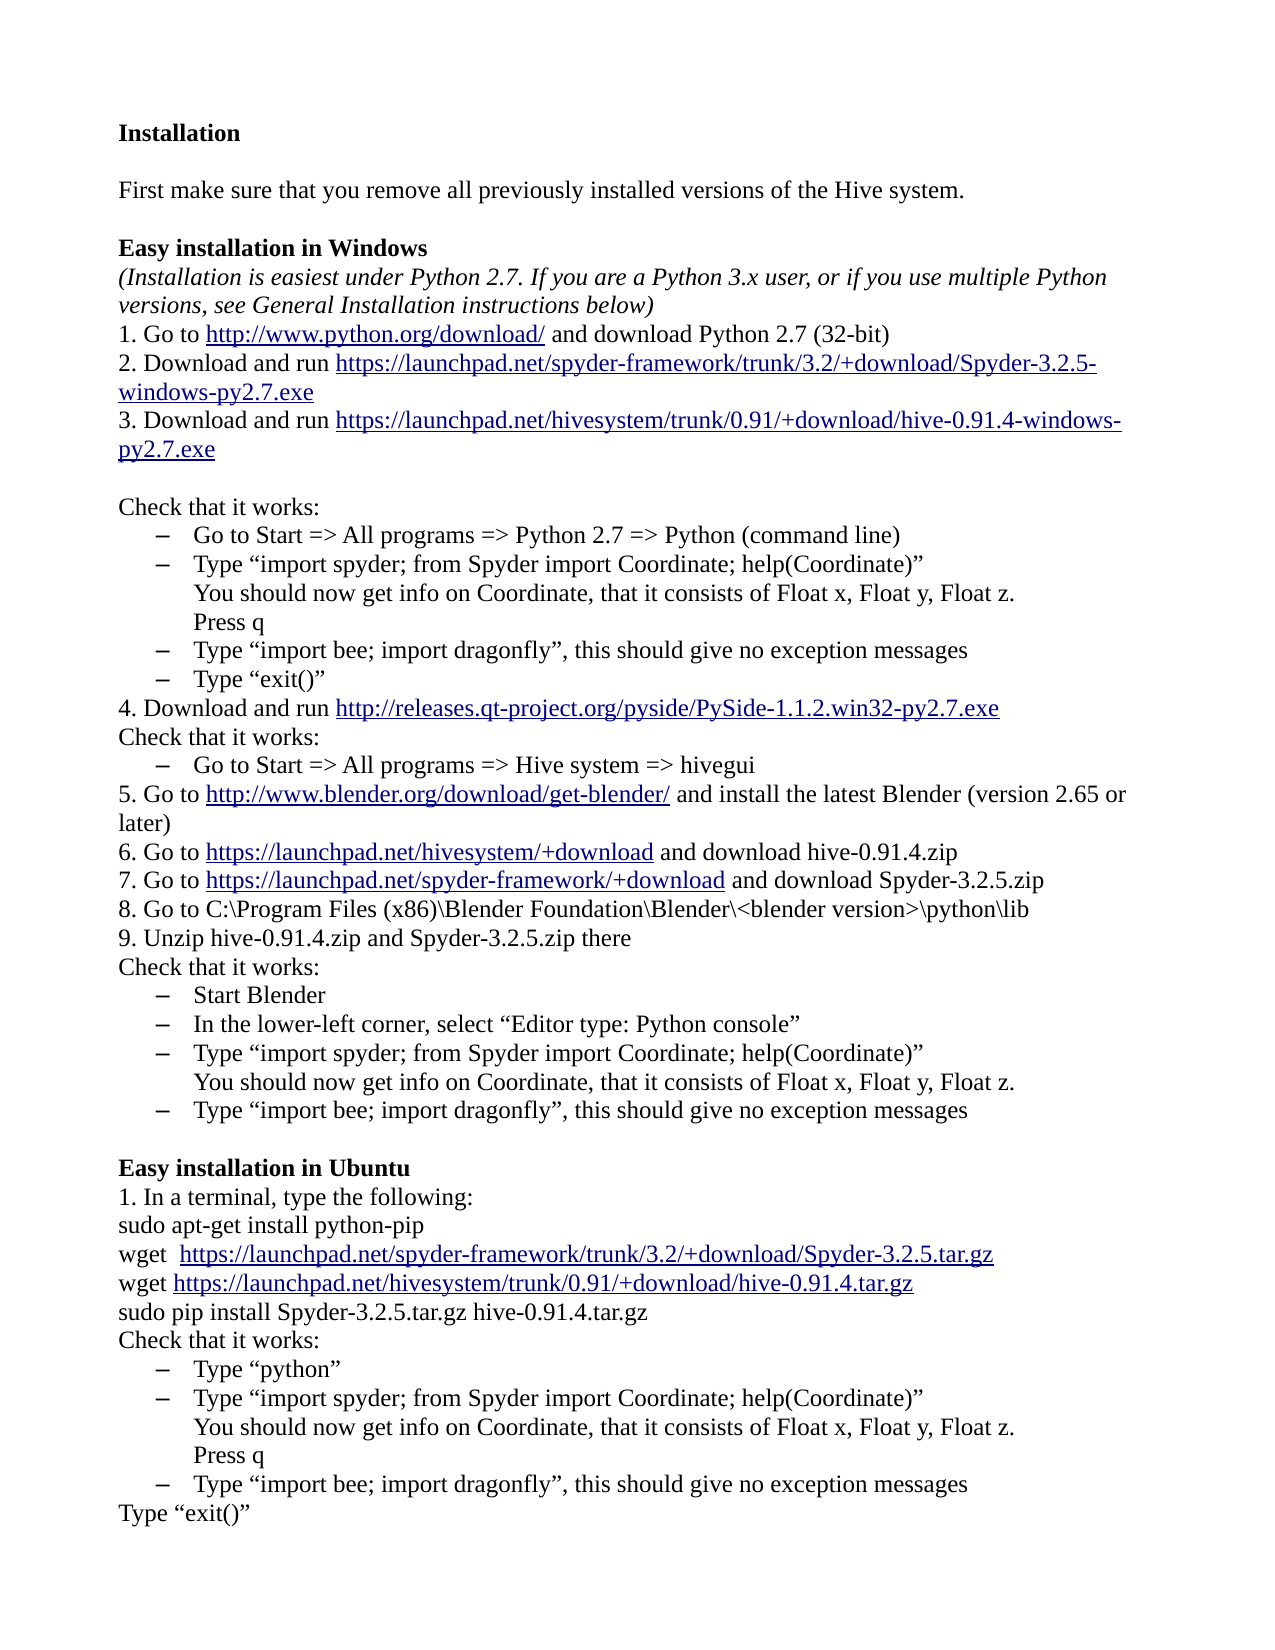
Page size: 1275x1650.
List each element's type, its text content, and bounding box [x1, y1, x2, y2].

text Easy installation in Windows [118, 233, 1157, 262]
text 2. Download and run https://launchpad.net/spyder-framework/trunk/3.2/+download/Spyder-3.2.5-windows-py2.7.exe [118, 348, 1157, 406]
text 3. Download and run https://launchpad.net/hivesystem/trunk/0.91/+download/hive-0.91.4-windows-py2.7.exe [118, 406, 1157, 463]
list You should now get info on Coordinate, that it consists of Float x, Float y, Float z. [156, 1067, 1157, 1096]
text 7. Go to https://launchpad.net/spyder-framework/+download and download Spyder-3.2.5.zip [118, 866, 1157, 894]
list In the lower-left corner, select “Editor type: Python console” [156, 1009, 1157, 1038]
list You should now get info on Coordinate, that it consists of Float x, Float y, Float z. [156, 578, 1157, 607]
list Start Blender [156, 981, 1157, 1009]
text 8. Go to C:\Program Files (x86)\Blender Foundation\Blender\<blender version>\python\lib [118, 894, 1157, 923]
list Type “import spyder; from Spyder import Coordinate; help(Coordinate)” [156, 549, 1157, 578]
list Go to Start => All programs => Python 2.7 => Python (command line) [156, 521, 1157, 549]
text Check that it works: [118, 492, 1157, 521]
text wget https://launchpad.net/spyder-framework/trunk/3.2/+download/Spyder-3.2.5.tar.gz [118, 1239, 1157, 1268]
list Type “exit()” [156, 664, 1157, 693]
list Go to Start => All programs => Hive system => hivegui [156, 751, 1157, 779]
text First make sure that you remove all previously installed versions of the Hive system. [118, 176, 1157, 204]
text 6. Go to https://launchpad.net/hivesystem/+download and download hive-0.91.4.zip [118, 837, 1157, 866]
text Check that it works: [118, 1326, 1157, 1354]
list Type “import spyder; from Spyder import Coordinate; help(Coordinate)” [156, 1038, 1157, 1067]
text 1. Go to http://www.python.org/download/ and download Python 2.7 (32-bit) [118, 319, 1157, 348]
list Press q [156, 607, 1157, 636]
text Installation [118, 118, 1157, 147]
list You should now get info on Coordinate, that it consists of Float x, Float y, Float z. [156, 1412, 1157, 1441]
list Type “import bee; import dragonfly”, this should give no exception messages [156, 1469, 1157, 1498]
text Check that it works: [118, 722, 1157, 751]
list Type “import bee; import dragonfly”, this should give no exception messages [156, 636, 1157, 664]
list Type “import bee; import dragonfly”, this should give no exception messages [156, 1096, 1157, 1124]
text 9. Unzip hive-0.91.4.zip and Spyder-3.2.5.zip there [118, 923, 1157, 952]
list Type “python” [156, 1354, 1157, 1383]
text 4. Download and run http://releases.qt-project.org/pyside/PySide-1.1.2.win32-py2.7.exe [118, 693, 1157, 722]
list Press q [156, 1441, 1157, 1469]
text Type “exit()” [118, 1498, 1157, 1527]
text (Installation is easiest under Python 2.7. If you are a Python 3.x user, or if you use multiple Python versions, see General Installation instructions below) [118, 262, 1157, 319]
text 5. Go to http://www.blender.org/download/get-blender/ and install the latest Blender (version 2.65 or later) [118, 779, 1157, 837]
text wget https://launchpad.net/hivesystem/trunk/0.91/+download/hive-0.91.4.tar.gz [118, 1268, 1157, 1297]
text sudo pip install Spyder-3.2.5.tar.gz hive-0.91.4.tar.gz [118, 1297, 1157, 1326]
text Easy installation in Ubuntu [118, 1153, 1157, 1182]
list Type “import spyder; from Spyder import Coordinate; help(Coordinate)” [156, 1383, 1157, 1412]
text Check that it works: [118, 952, 1157, 981]
text 1. In a terminal, type the following: [118, 1182, 1157, 1211]
text sudo apt-get install python-pip [118, 1211, 1157, 1239]
